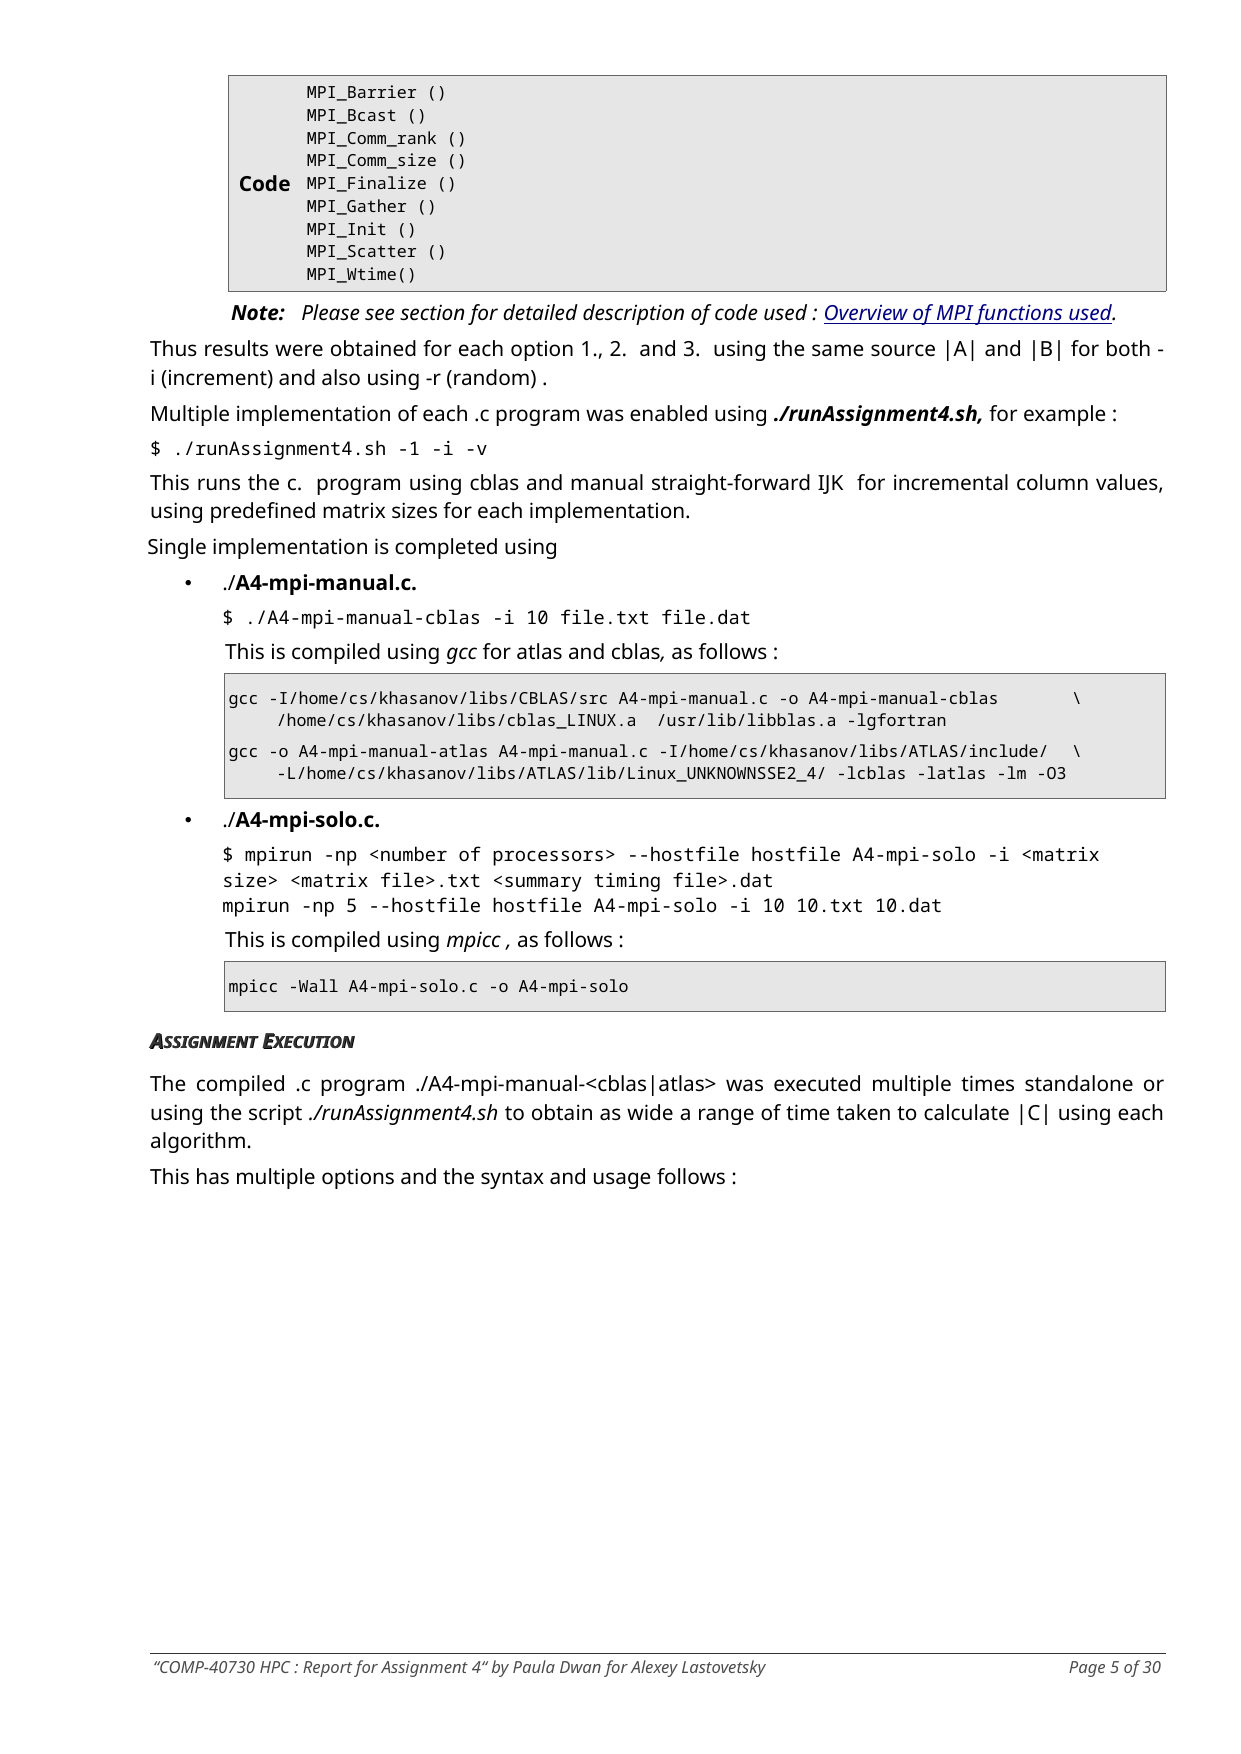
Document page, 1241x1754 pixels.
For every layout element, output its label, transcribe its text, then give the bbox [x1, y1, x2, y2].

table_header MPI_Barrier () MPI_Bcast () MPI_Comm_rank () MPI_Comm_size () MPI_Finalize () MPI_Gather () MPI_Init () MPI_Scatter () MPI_Wtime() [301, 76, 1166, 291]
text Single implementation is completed using [147, 532, 1166, 561]
subtitle Assignment Execution [150, 1026, 1166, 1054]
text This is compiled using gcc for atlas and cblas, as follows : [225, 637, 1166, 666]
text Thus results were obtained for each option 1., 2. and 3. using the same source |A| and |B| for both -i (increment) and also using -r (random) . [150, 334, 1166, 391]
list $ mpirun -np <number of processors> --hostfile hostfile A4-mpi-solo -i <matrix size> <matrix file>.txt <summary timing file>.dat mpirun -np 5 --hostfile hostfile A4-mpi-solo -i 10 10.txt 10.dat [184, 841, 1166, 918]
text This has multiple options and the syntax and usage follows : [150, 1162, 1166, 1191]
text $ ./runAssignment4.sh -1 -i -v [150, 435, 1166, 460]
table_header gcc -I/home/cs/khasanov/libs/CBLAS/src A4-mpi-manual.c -o A4-mpi-manual-cblas \ /home/cs/khasanov/libs/cblas_LINUX.a /usr/lib/libblas.a -lgfortran gcc -o A4-mpi-manual-atlas A4-mpi-manual.c -I/home/cs/khasanov/libs/ATLAS/include/ \ -L/home/cs/khasanov/libs/ATLAS/lib/Linux_UNKNOWNSSE2_4/ -lcblas -latlas -lm -O3 [225, 674, 1165, 798]
list $ ./A4-mpi-manual-cblas -i 10 file.txt file.dat [184, 604, 1166, 629]
text This runs the c. program using cblas and manual straight-forward IJK for incremental column values, using predefined matrix sizes for each implementation. [150, 468, 1166, 525]
table_header mpicc -Wall A4-mpi-solo.c -o A4-mpi-solo [225, 962, 1165, 1011]
text Multiple implementation of each .c program was enabled using ./runAssignment4.sh, for example : [150, 399, 1166, 427]
table_header Code [229, 76, 301, 291]
list ./A4-mpi-manual.c. [184, 568, 1166, 597]
list ./A4-mpi-solo.c. [184, 806, 1166, 834]
text This is compiled using mpicc , as follows : [225, 926, 1166, 954]
text The compiled .c program ./A4-mpi-manual-<cblas|atlas> was executed multiple times standalone or using the script ./runAssignment4.sh to obtain as wide a range of time taken to calculate |C| using each algorithm. [150, 1069, 1166, 1154]
text Note: Please see section for detailed description of code used : Overview of MPI functions used. [150, 298, 1166, 327]
